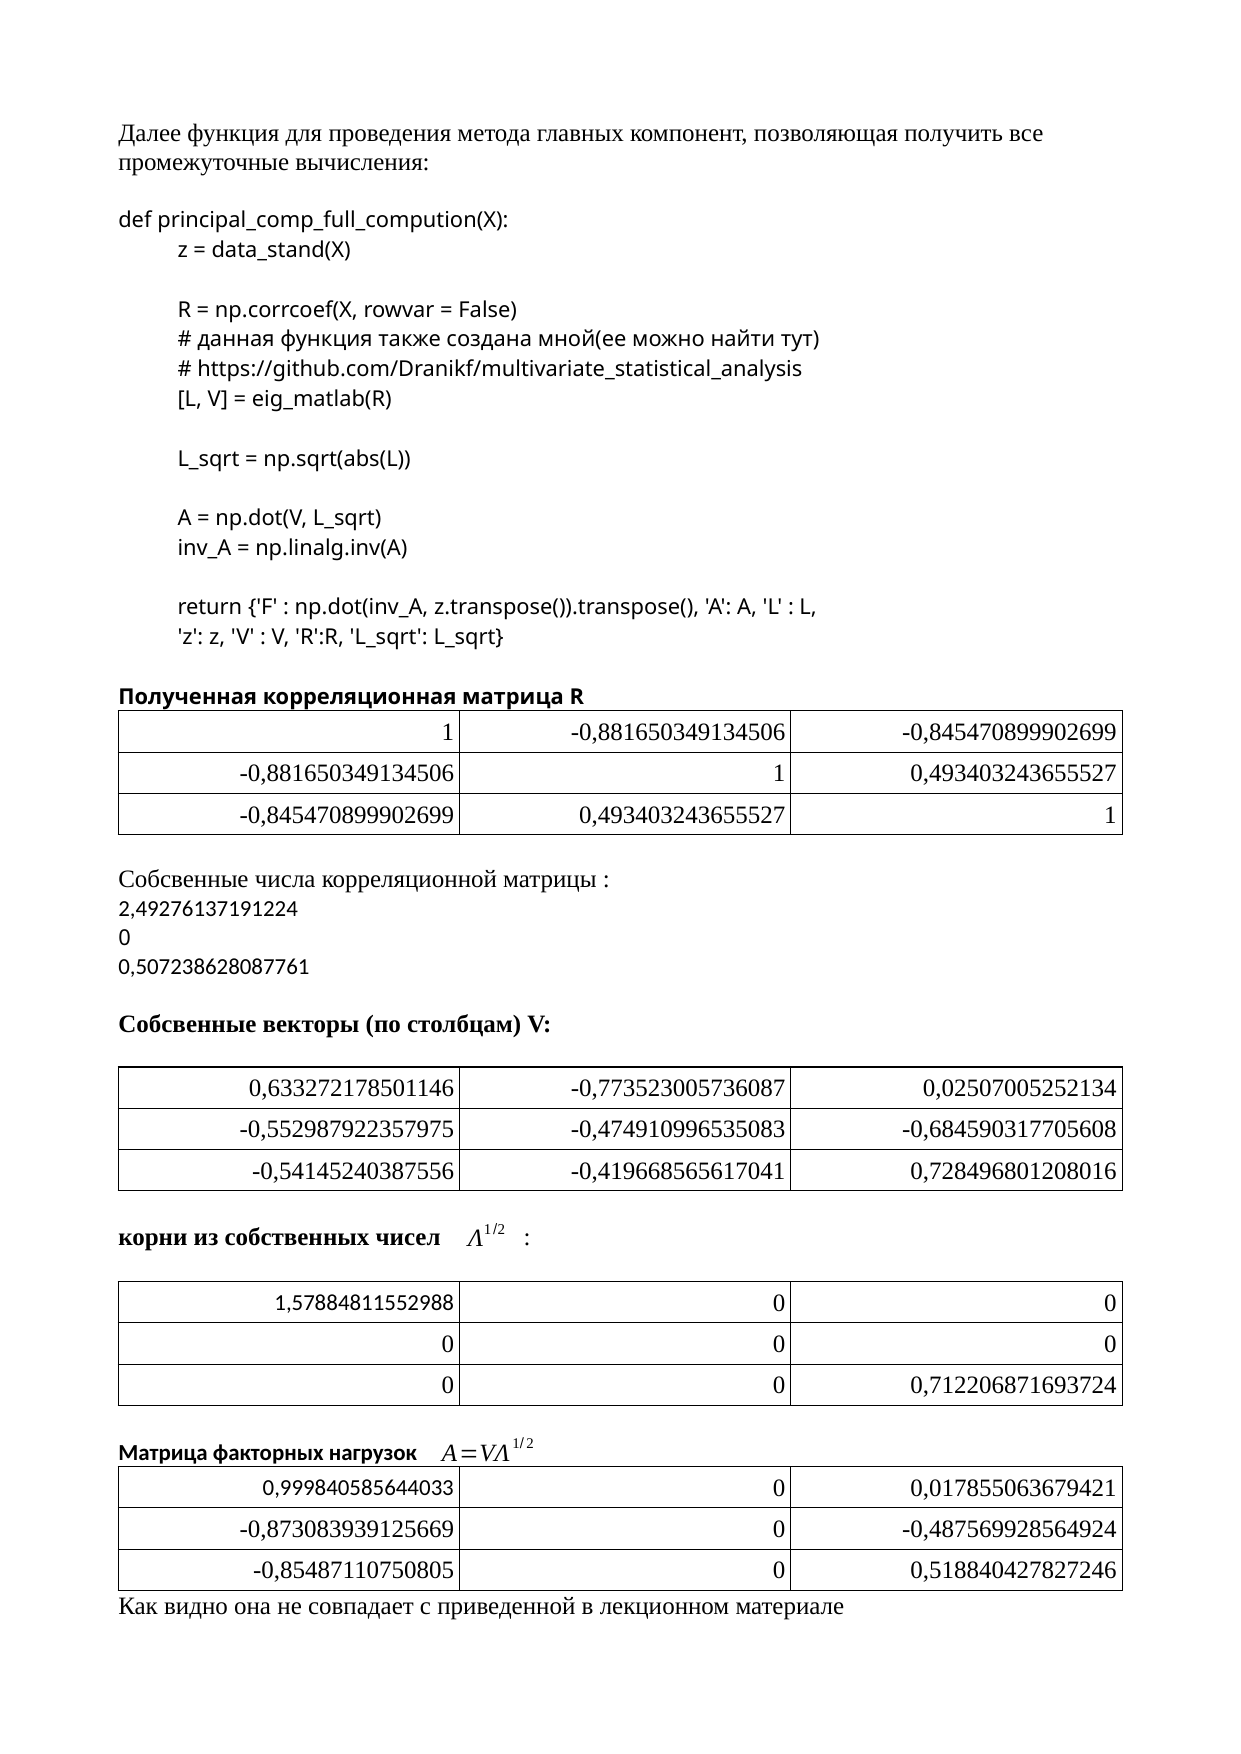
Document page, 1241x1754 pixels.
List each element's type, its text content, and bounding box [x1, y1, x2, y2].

table_header 0 [791, 1282, 1122, 1322]
table_cell 0 [460, 1365, 790, 1405]
text L_sqrt = np.sqrt(abs(L)) [177, 442, 1122, 472]
table_cell -0,552987922357975 [119, 1109, 459, 1149]
table_cell 0,712206871693724 [791, 1365, 1122, 1405]
table_cell -0,881650349134506 [119, 753, 459, 793]
text 0,507238628087761 [118, 952, 1122, 980]
text return {'F' : np.dot(inv_A, z.transpose()).transpose(), 'A': A, 'L' : L, [177, 591, 1122, 621]
text Полученная корреляционная матрица R [118, 681, 1122, 710]
text корни из собственных чисел : [118, 1220, 1122, 1251]
text Далее функция для проведения метода главных компонент, позволяющая получить все промежуточные вычисления: [118, 118, 1122, 176]
table_cell 0 [460, 1508, 790, 1548]
table_cell 0 [119, 1365, 459, 1405]
table_cell 0,728496801208016 [791, 1150, 1122, 1190]
text # https://github.com/Dranikf/multivariate_statistical_analysis [177, 353, 1122, 383]
table_cell -0,54145240387556 [119, 1150, 459, 1190]
table_cell -0,845470899902699 [119, 794, 459, 834]
table_header 0 [460, 1282, 790, 1322]
table_header -0,845470899902699 [791, 711, 1122, 752]
text 0 [118, 922, 1122, 952]
table_cell 0,493403243655527 [460, 794, 790, 834]
table_cell 1 [791, 794, 1122, 834]
text [L, V] = eig_matlab(R) [177, 383, 1122, 413]
table_header 0,02507005252134 [791, 1068, 1122, 1108]
table_cell -0,873083939125669 [119, 1508, 459, 1548]
table_header -0,773523005736087 [460, 1068, 790, 1108]
table_cell 0 [119, 1323, 459, 1363]
table_cell 1 [460, 753, 790, 793]
text Собсвенные векторы (по столбцам) V: [118, 1009, 1122, 1038]
text Матрица факторных нагрузок [118, 1434, 1122, 1466]
text Как видно она не совпадает с приведенной в лекционном материале [118, 1591, 1122, 1619]
text # данная функция также создана мной(ее можно найти тут) [177, 323, 1122, 353]
table_header 0 [460, 1467, 790, 1507]
table_header 0,999840585644033 [119, 1467, 459, 1507]
table_cell 0,518840427827246 [791, 1550, 1122, 1590]
text inv_A = np.linalg.inv(A) [177, 532, 1122, 562]
table_header -0,881650349134506 [460, 711, 790, 752]
table_header 0,017855063679421 [791, 1467, 1122, 1507]
table_header 1,57884811552988 [119, 1282, 459, 1322]
table_header 1 [119, 711, 459, 752]
table_header 0,633272178501146 [119, 1068, 459, 1108]
text def principal_comp_full_compution(X): [118, 204, 1122, 234]
text 2,49276137191224 [118, 893, 1122, 922]
table_cell 0 [460, 1550, 790, 1590]
table_cell -0,684590317705608 [791, 1109, 1122, 1149]
text 'z': z, 'V' : V, 'R':R, 'L_sqrt': L_sqrt} [177, 621, 1122, 651]
text A = np.dot(V, L_sqrt) [177, 502, 1122, 532]
table_cell -0,487569928564924 [791, 1508, 1122, 1548]
table_cell 0 [460, 1323, 790, 1363]
table_cell -0,85487110750805 [119, 1550, 459, 1590]
table_cell -0,419668565617041 [460, 1150, 790, 1190]
text R = np.corrcoef(X, rowvar = False) [177, 294, 1122, 323]
table_cell 0 [791, 1323, 1122, 1363]
table_cell -0,474910996535083 [460, 1109, 790, 1149]
table_cell 0,493403243655527 [791, 753, 1122, 793]
text Собсвенные числа корреляционной матрицы : [118, 864, 1122, 893]
text z = data_stand(X) [177, 234, 1122, 264]
